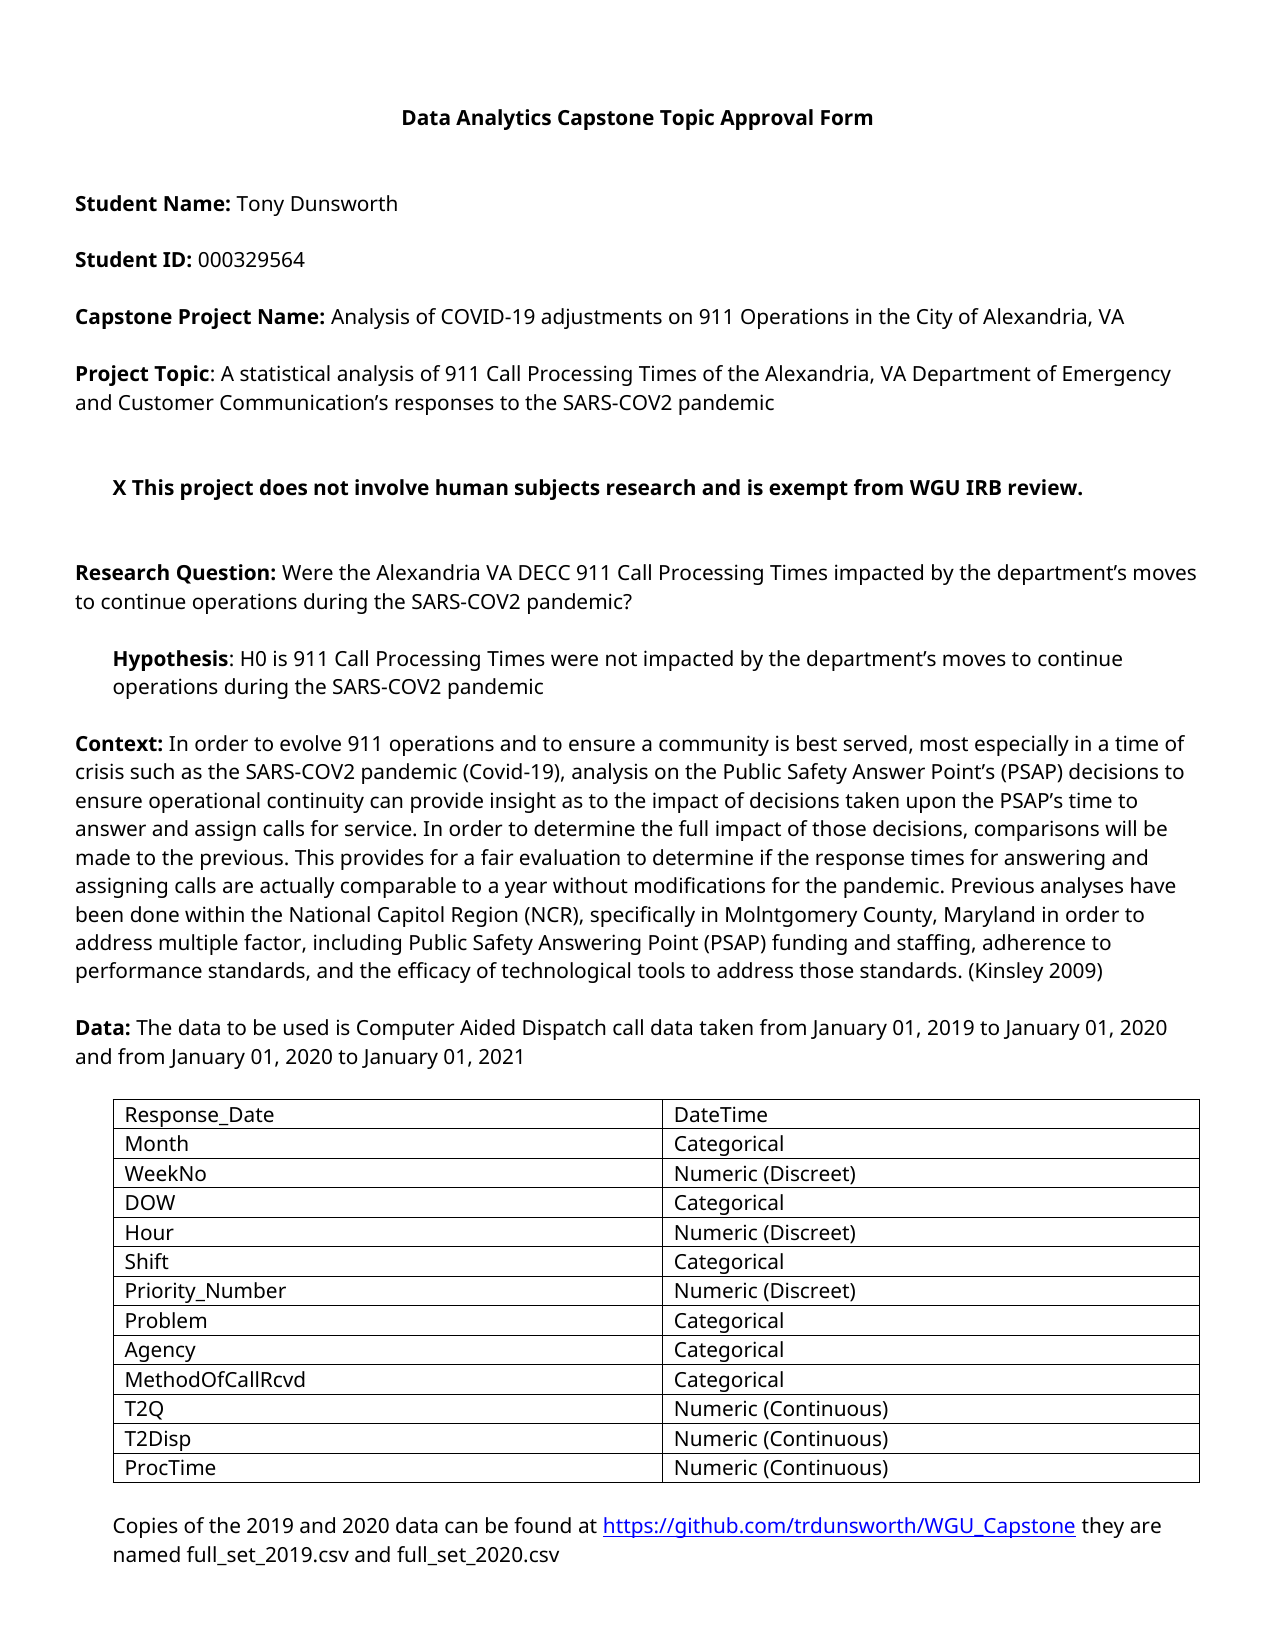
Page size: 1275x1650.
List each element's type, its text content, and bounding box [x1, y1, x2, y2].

table_cell Numeric (Continuous) [663, 1395, 1199, 1423]
table_header Response_Date [114, 1100, 662, 1128]
text Capstone Project Name: Analysis of COVID-19 adjustments on 911 Operations in the City of Alexandria, VA [75, 302, 1200, 331]
table_cell Categorical [663, 1336, 1199, 1364]
table_cell Problem [114, 1306, 662, 1334]
table_cell DOW [114, 1188, 662, 1217]
table_header DateTime [663, 1100, 1199, 1128]
table_cell Categorical [663, 1306, 1199, 1334]
table_cell ProcTime [114, 1454, 662, 1482]
text Hypothesis: H0 is 911 Call Processing Times were not impacted by the department’s moves to continue operations during the SARS-COV2 pandemic [112, 644, 1200, 701]
table_cell Shift [114, 1247, 662, 1276]
text Context: In order to evolve 911 operations and to ensure a community is best served, most especially in a time of crisis such as the SARS-COV2 pandemic (Covid-19), analysis on the Public Safety Answer Point’s (PSAP) decisions to ensure operational continuity can provide insight as to the impact of decisions taken upon the PSAP’s time to answer and assign calls for service. In order to determine the full impact of those decisions, comparisons will be made to the previous. This provides for a fair evaluation to determine if the response times for answering and assigning calls are actually comparable to a year without modifications for the pandemic. Previous analyses have been done within the National Capitol Region (NCR), specifically in Molntgomery County, Maryland in order to address multiple factor, including Public Safety Answering Point (PSAP) funding and staffing, adherence to performance standards, and the efficacy of technological tools to address those standards. (Kinsley 2009) [75, 729, 1200, 985]
table_cell Categorical [663, 1188, 1199, 1217]
table_cell Categorical [663, 1365, 1199, 1393]
table_cell Hour [114, 1218, 662, 1246]
table_cell Categorical [663, 1247, 1199, 1276]
table_cell Numeric (Discreet) [663, 1277, 1199, 1305]
text Data: The data to be used is Computer Aided Dispatch call data taken from January 01, 2019 to January 01, 2020 and from January 01, 2020 to January 01, 2021 [75, 1013, 1200, 1070]
text Research Question: Were the Alexandria VA DECC 911 Call Processing Times impacted by the department’s moves to continue operations during the SARS-COV2 pandemic? [75, 558, 1200, 615]
text Project Topic: A statistical analysis of 911 Call Processing Times of the Alexandria, VA Department of Emergency and Customer Communication’s responses to the SARS-COV2 pandemic [75, 359, 1200, 416]
table_cell WeekNo [114, 1159, 662, 1187]
table_cell Numeric (Discreet) [663, 1159, 1199, 1187]
table_cell Numeric (Continuous) [663, 1424, 1199, 1452]
text X This project does not involve human subjects research and is exempt from WGU IRB review. [112, 473, 1200, 502]
table_cell Priority_Number [114, 1277, 662, 1305]
text Copies of the 2019 and 2020 data can be found at https://github.com/trdunsworth/WGU_Capstone they are named full_set_2019.csv and full_set_2020.csv [112, 1511, 1200, 1568]
text Data Analytics Capstone Topic Approval Form [75, 103, 1200, 132]
table_cell MethodOfCallRcvd [114, 1365, 662, 1393]
table_cell Numeric (Continuous) [663, 1454, 1199, 1482]
table_cell Categorical [663, 1129, 1199, 1158]
table_cell T2Disp [114, 1424, 662, 1452]
table_cell Agency [114, 1336, 662, 1364]
table_cell T2Q [114, 1395, 662, 1423]
text Student ID: 000329564 [75, 246, 1200, 274]
text Student Name: Tony Dunsworth [75, 189, 1200, 217]
table_cell Month [114, 1129, 662, 1158]
table_cell Numeric (Discreet) [663, 1218, 1199, 1246]
